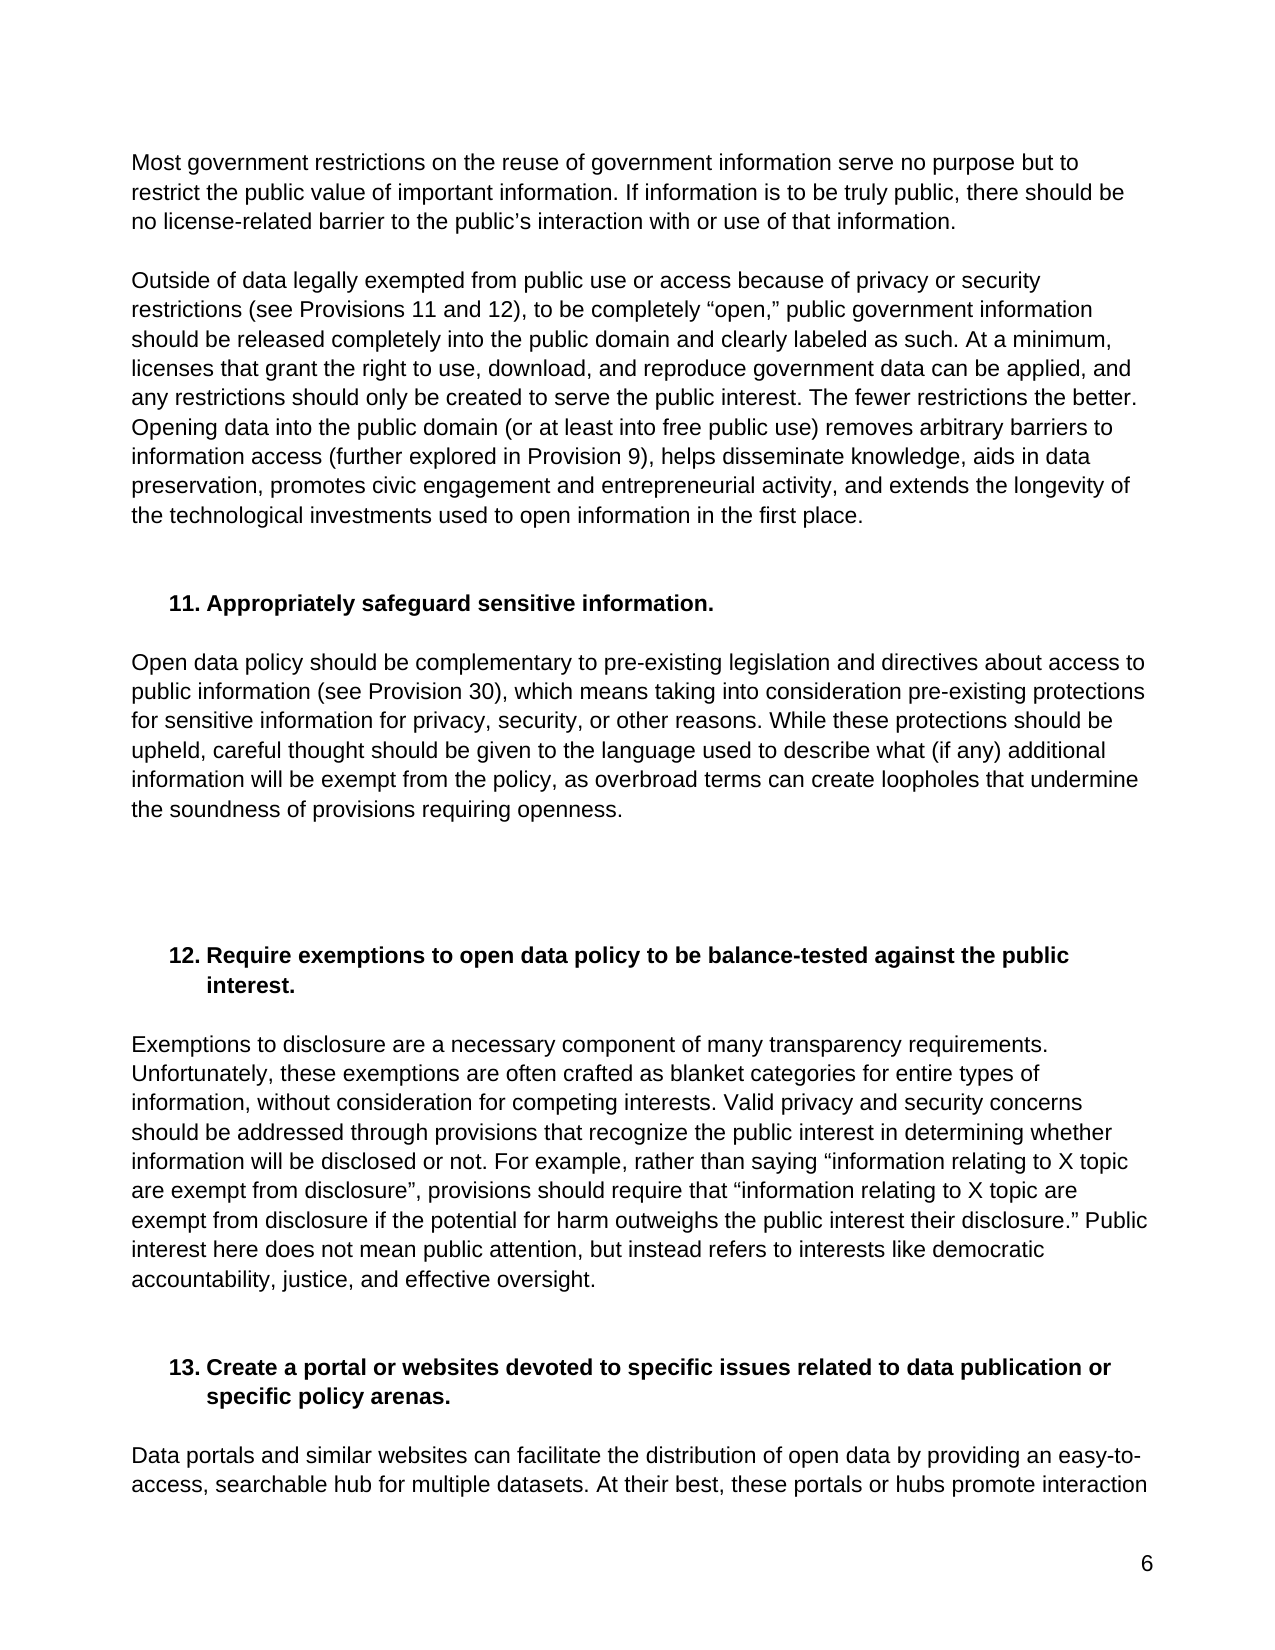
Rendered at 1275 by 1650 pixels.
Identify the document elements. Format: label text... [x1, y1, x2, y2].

text Most government restrictions on the reuse of government information serve no purpose but to restrict the public value of important information. If information is to be truly public, there should be no license-related barrier to the public’s interaction with or use of that information. [131, 150, 1153, 234]
text Exemptions to disclosure are a necessary component of many transparency requirements. Unfortunately, these exemptions are often crafted as blanket categories for entire types of information, without consideration for competing interests. Valid privacy and security concerns should be addressed through provisions that recognize the public interest in determining whether information will be disclosed or not. For example, rather than saying “information relating to X topic are exempt from disclosure”, provisions should require that “information relating to X topic are exempt from disclosure if the potential for harm outweighs the public interest their disclosure.” Public interest here does not mean public attention, but instead refers to interests like democratic accountability, justice, and effective oversight. [131, 1031, 1153, 1292]
list Appropriately safeguard sensitive information. [169, 591, 1153, 616]
text Outside of data legally exempted from public use or access because of privacy or security restrictions (see Provisions 11 and 12), to be completely “open,” public government information should be released completely into the public domain and clearly labeled as such. At a minimum, licenses that grant the right to use, download, and reproduce government data can be applied, and any restrictions should only be created to serve the public interest. The fewer restrictions the better. Opening data into the public domain (or at least into free public use) removes arbitrary barriers to information access (further explored in Provision 9), helps disseminate knowledge, aids in data preservation, promotes civic engagement and entrepreneurial activity, and extends the longevity of the technological investments used to open information in the first place. [131, 267, 1153, 528]
list Create a portal or websites devoted to specific issues related to data publication or specific policy arenas. [169, 1354, 1153, 1409]
list Require exemptions to open data policy to be balance-tested against the public interest. [169, 943, 1153, 998]
text Data portals and similar websites can facilitate the distribution of open data by providing an easy-to-access, searchable hub for multiple datasets. At their best, these portals or hubs promote interaction [131, 1442, 1153, 1497]
text Open data policy should be complementary to pre-existing legislation and directives about access to public information (see Provision 30), which means taking into consideration pre-existing protections for sensitive information for privacy, security, or other reasons. While these protections should be upheld, careful thought should be given to the language used to describe what (if any) additional information will be exempt from the policy, as overbroad terms can create loopholes that undermine the soundness of provisions requiring openness. [131, 649, 1153, 822]
